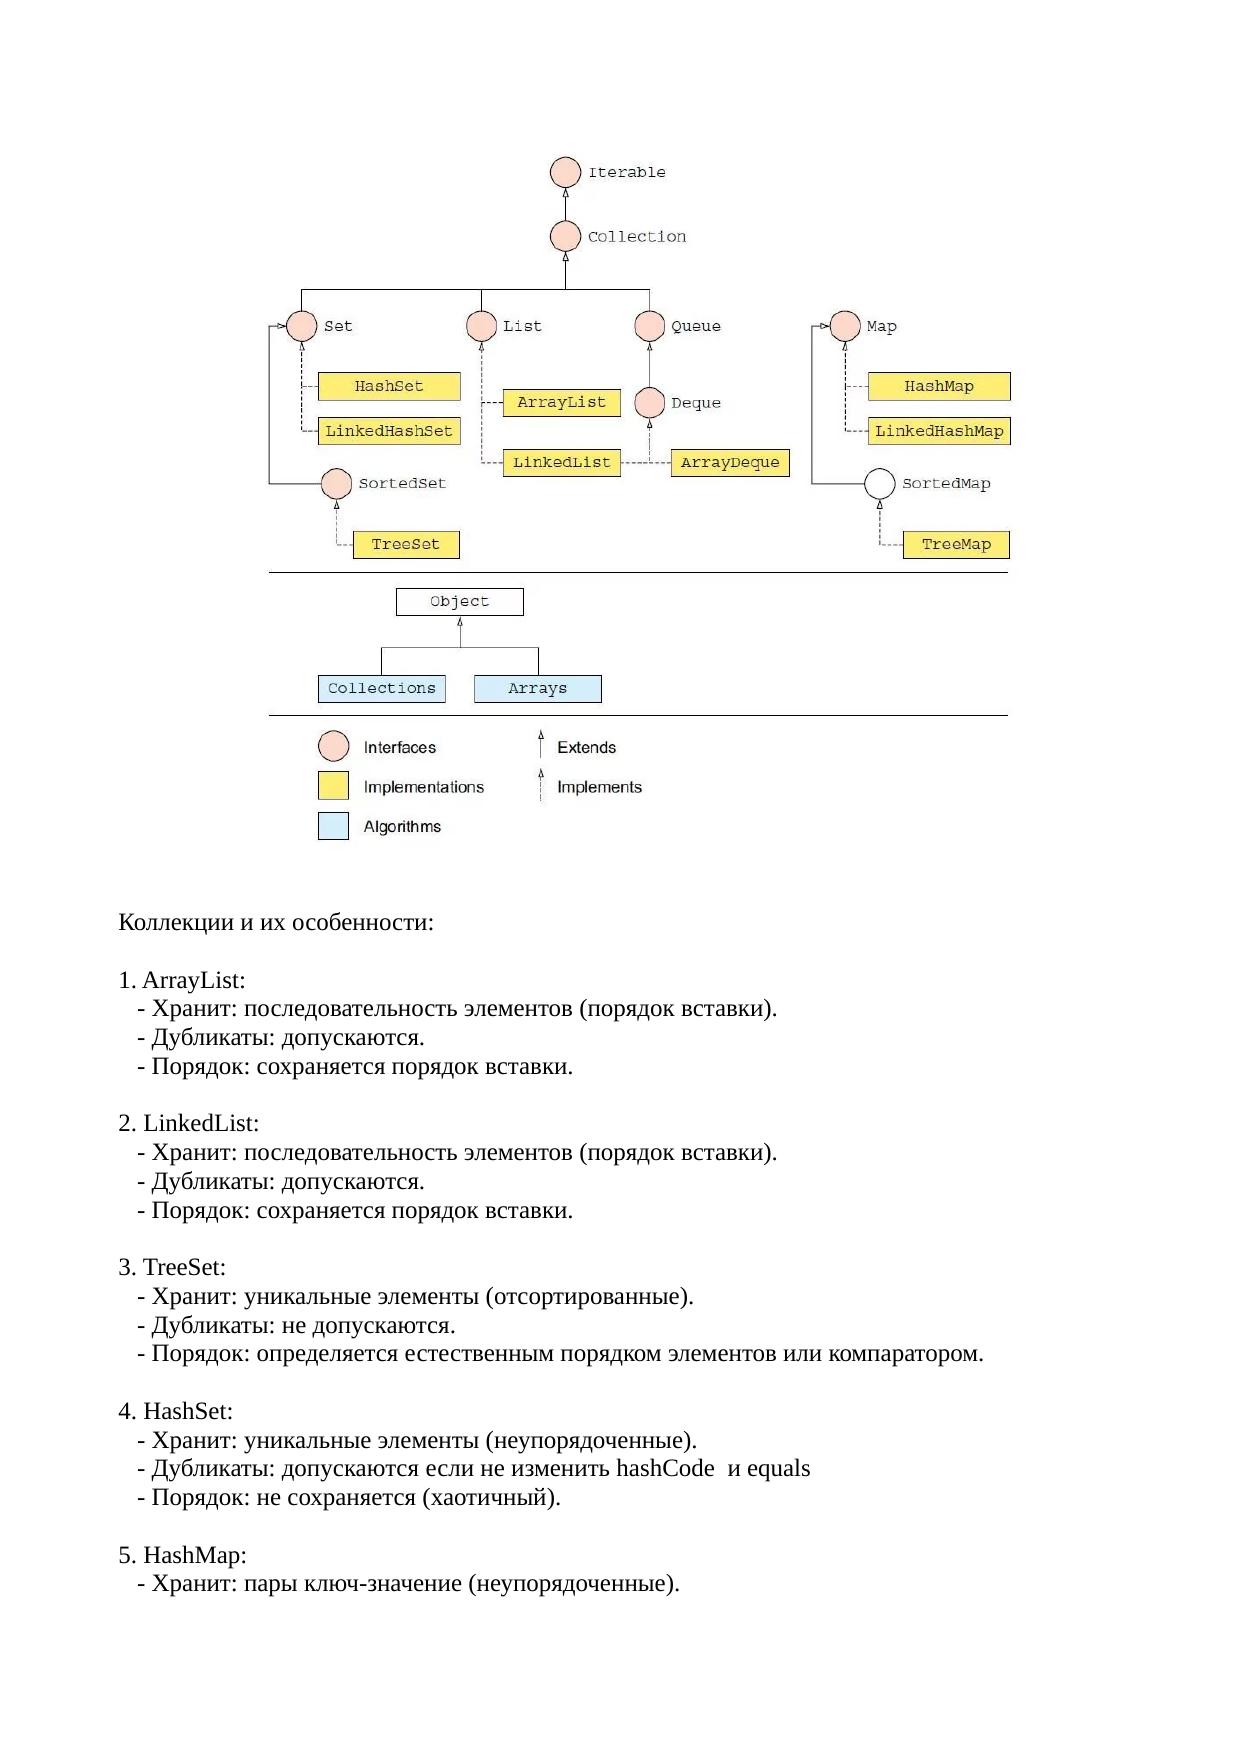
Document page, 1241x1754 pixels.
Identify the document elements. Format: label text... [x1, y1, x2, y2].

text - Хранит: последовательность элементов (порядок вставки). [118, 1137, 1122, 1166]
text - Порядок: определяется естественным порядком элементов или компаратором. [118, 1338, 1122, 1367]
text - Порядок: сохраняется порядок вставки. [118, 1195, 1122, 1223]
text 4. HashSet: [118, 1396, 1122, 1425]
text - Хранит: уникальные элементы (неупорядоченные). [118, 1425, 1122, 1453]
text - Хранит: последовательность элементов (порядок вставки). [118, 993, 1122, 1022]
text - Дубликаты: допускаются если не изменить hashCode и equals [118, 1453, 1122, 1482]
text - Хранит: уникальные элементы (отсортированные). [118, 1281, 1122, 1310]
text 2. LinkedList: [118, 1108, 1122, 1137]
text 5. HashMap: [118, 1540, 1122, 1568]
text 3. TreeSet: [118, 1252, 1122, 1281]
picture [118, 118, 1123, 850]
text - Порядок: сохраняется порядок вставки. [118, 1051, 1122, 1080]
text - Дубликаты: не допускаются. [118, 1310, 1122, 1338]
text - Порядок: не сохраняется (хаотичный). [118, 1482, 1122, 1511]
text 1. ArrayList: [118, 965, 1122, 993]
text - Дубликаты: допускаются. [118, 1166, 1122, 1195]
text - Дубликаты: допускаются. [118, 1022, 1122, 1051]
text - Хранит: пары ключ-значение (неупорядоченные). [118, 1568, 1122, 1597]
text Коллекции и их особенности: [118, 850, 1122, 936]
